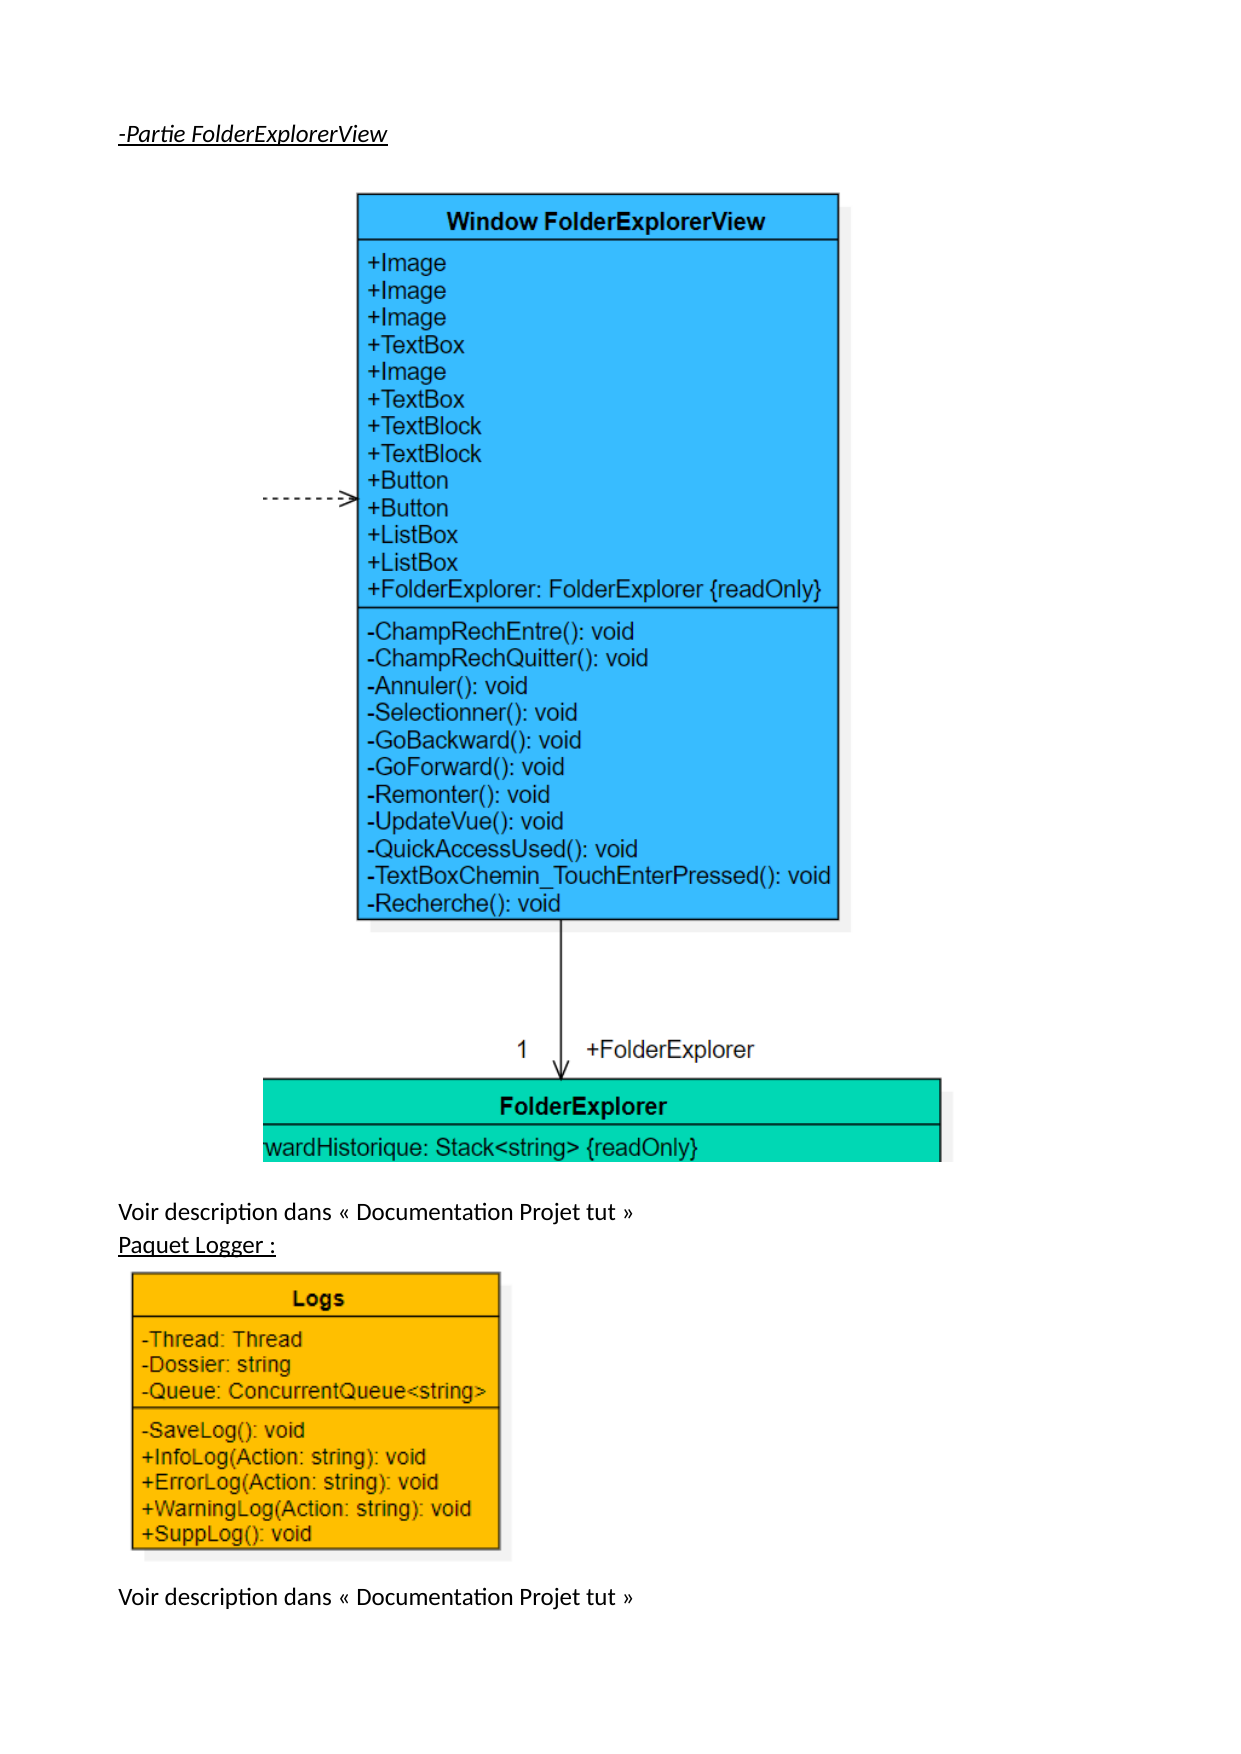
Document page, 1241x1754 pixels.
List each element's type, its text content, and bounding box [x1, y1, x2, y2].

text Voir description dans « Documentation Projet tut » [118, 1581, 1122, 1611]
picture [263, 183, 978, 1162]
text Voir description dans « Documentation Projet tut » [118, 1196, 1122, 1227]
text -Partie FolderExplorerView [118, 118, 1122, 149]
text Paquet Logger : [118, 1229, 1122, 1259]
picture [118, 1261, 528, 1579]
